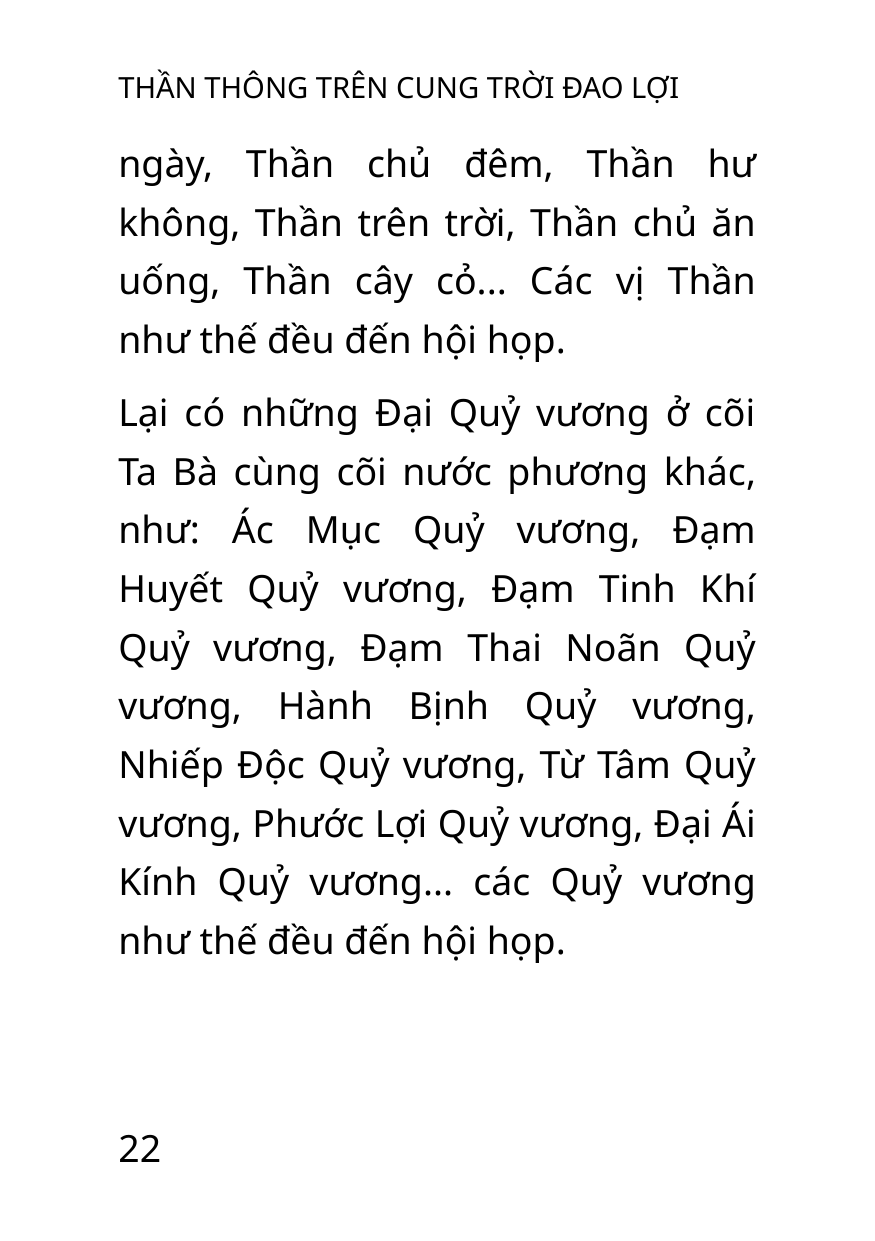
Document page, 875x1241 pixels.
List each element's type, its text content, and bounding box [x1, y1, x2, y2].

text ngày, Thần chủ đêm, Thần hư không, Thần trên trời, Thần chủ ăn uống, Thần cây cỏ... Các vị Thần như thế đều đến hội họp. [118, 137, 756, 364]
text Lại có những Đại Quỷ vương ở cõi Ta Bà cùng cõi nước phương khác, như: Ác Mục Quỷ vương, Đạm Huyết Quỷ vương, Đạm Tinh Khí Quỷ vương, Đạm Thai Noãn Quỷ vương, Hành Bịnh Quỷ vương, Nhiếp Độc Quỷ vương, Từ Tâm Quỷ vương, Phước Lợi Quỷ vương, Đại Ái Kính Quỷ vương... các Quỷ vương như thế đều đến hội họp. [118, 386, 756, 965]
